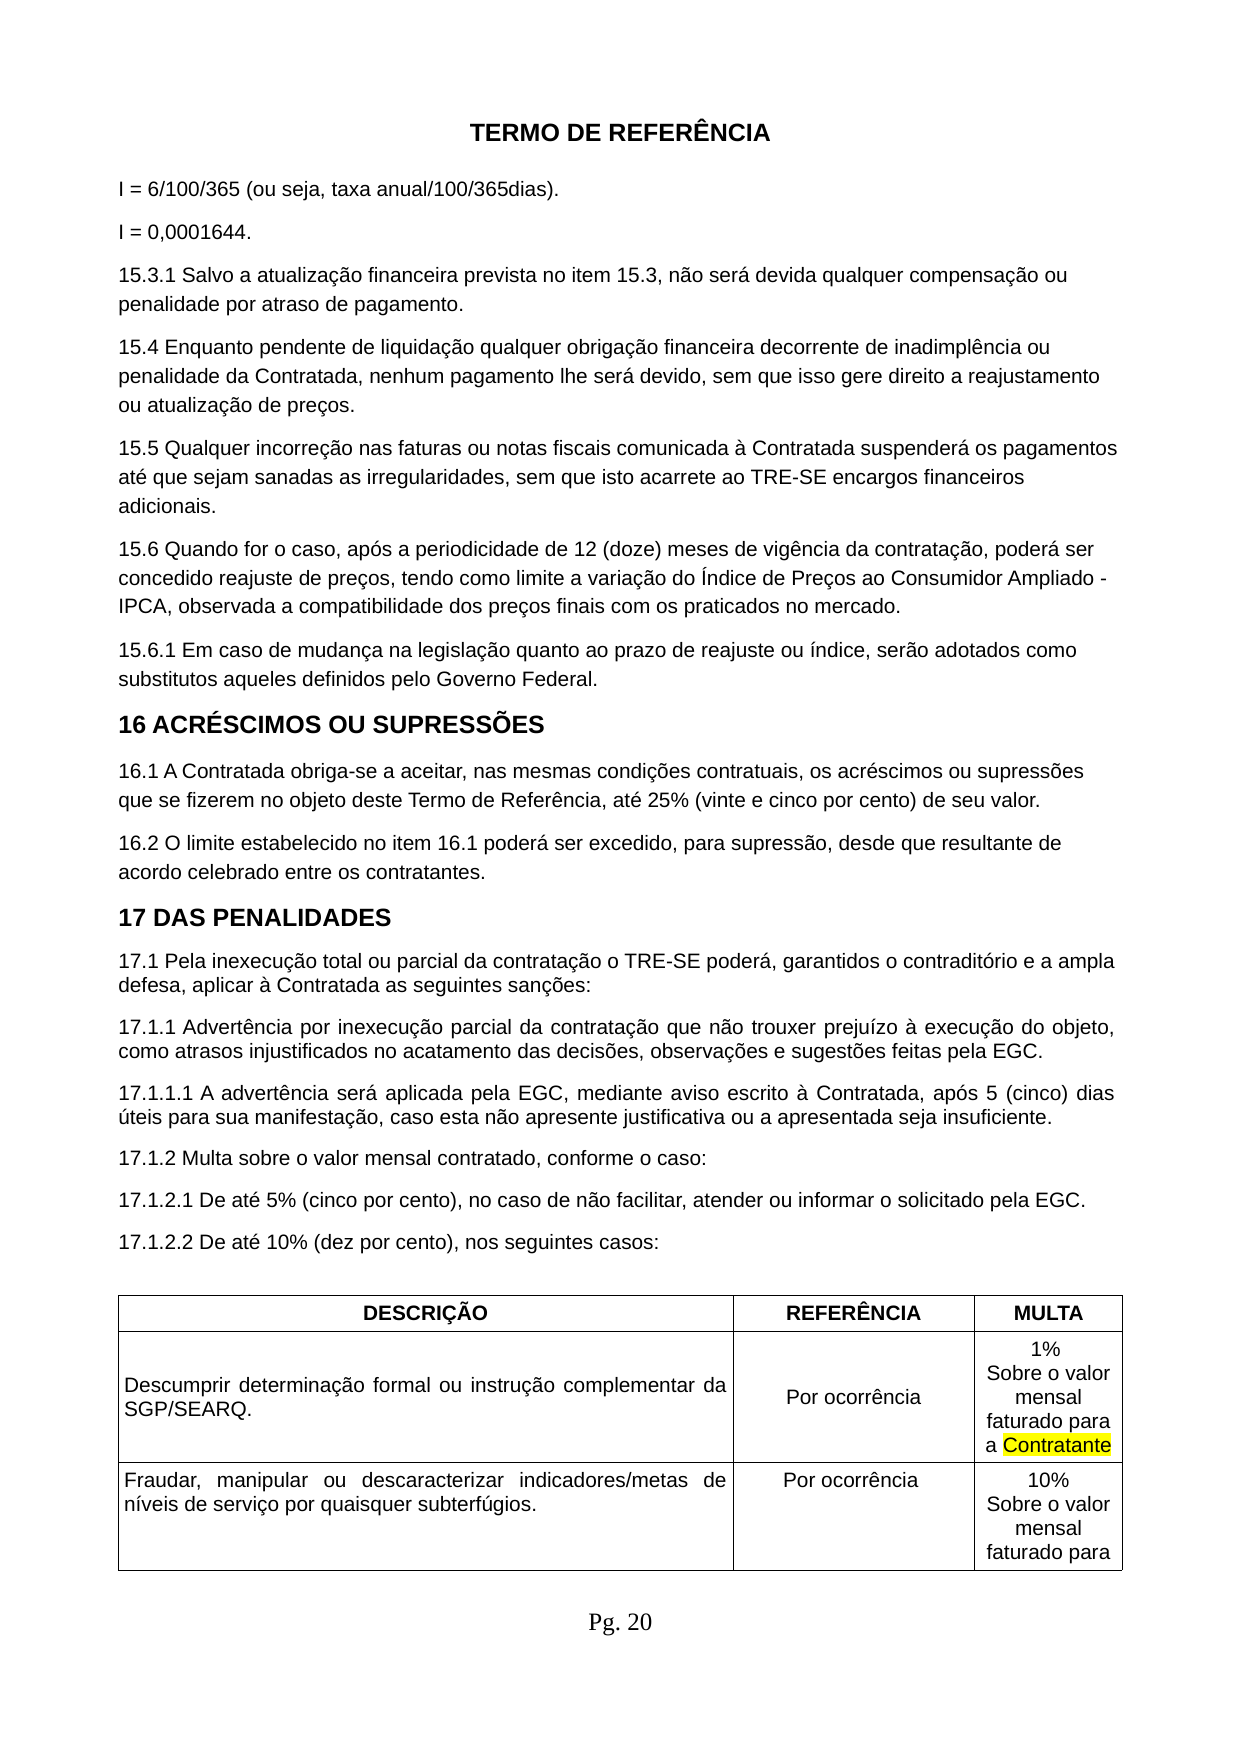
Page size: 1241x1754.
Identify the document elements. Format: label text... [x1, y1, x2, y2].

text 17.1.1.1 A advertência será aplicada pela EGC, mediante aviso escrito à Contratada, após 5 (cinco) dias úteis para sua manifestação, caso esta não apresente justificativa ou a apresentada seja insuficiente. [118, 1081, 1116, 1128]
table_cell 1% Sobre o valor mensal faturado para a Contratante [975, 1332, 1122, 1462]
text 17.1.2.2 De até 10% (dez por cento), nos seguintes casos: [118, 1229, 1116, 1253]
text 15.6 Quando for o caso, após a periodicidade de 12 (doze) meses de vigência da contratação, poderá ser concedido reajuste de preços, tendo como limite a variação do Índice de Preços ao Consumidor Ampliado - IPCA, observada a compatibilidade dos preços finais com os praticados no mercado. [118, 537, 1122, 618]
table_cell Por ocorrência [734, 1463, 974, 1569]
text 16.2 O limite estabelecido no item 16.1 poderá ser excedido, para supressão, desde que resultante de acordo celebrado entre os contratantes. [118, 831, 1122, 883]
text 17.1.2.1 De até 5% (cinco por cento), no caso de não facilitar, atender ou informar o solicitado pela EGC. [118, 1188, 1116, 1212]
text I = 0,0001644. [118, 220, 1122, 244]
text 15.4 Enquanto pendente de liquidação qualquer obrigação financeira decorrente de inadimplência ou penalidade da Contratada, nenhum pagamento lhe será devido, sem que isso gere direito a reajustamento ou atualização de preços. [118, 335, 1122, 417]
text 15.6.1 Em caso de mudança na legislação quanto ao prazo de reajuste ou índice, serão adotados como substitutos aqueles definidos pelo Governo Federal. [118, 638, 1122, 690]
text 15.3.1 Salvo a atualização financeira prevista no item 15.3, não será devida qualquer compensação ou penalidade por atraso de pagamento. [118, 263, 1122, 316]
table_cell Por ocorrência [734, 1332, 974, 1462]
text 17 DAS PENALIDADES [118, 903, 1116, 932]
text 17.1.1 Advertência por inexecução parcial da contratação que não trouxer prejuízo à execução do objeto, como atrasos injustificados no acatamento das decisões, observações e sugestões feitas pela EGC. [118, 1015, 1116, 1063]
table_header REFERÊNCIA [734, 1296, 974, 1331]
text I = 6/100/365 (ou seja, taxa anual/100/365dias). [118, 176, 1122, 200]
table_cell 10% Sobre o valor mensal faturado para [975, 1463, 1122, 1569]
text 17.1.2 Multa sobre o valor mensal contratado, conforme o caso: [118, 1146, 1116, 1170]
text 16.1 A Contratada obriga-se a aceitar, nas mesmas condições contratuais, os acréscimos ou supressões que se fizerem no objeto deste Termo de Referência, até 25% (vinte e cinco por cento) de seu valor. [118, 759, 1122, 811]
table_header MULTA [975, 1296, 1122, 1331]
table_cell Fraudar, manipular ou descaracterizar indicadores/metas de níveis de serviço por quaisquer subterfúgios. [119, 1463, 733, 1569]
text 15.5 Qualquer incorreção nas faturas ou notas fiscais comunicada à Contratada suspenderá os pagamentos até que sejam sanadas as irregularidades, sem que isto acarrete ao TRE-SE encargos financeiros adicionais. [118, 436, 1122, 517]
table_header DESCRIÇÃO [119, 1296, 733, 1331]
text 16 ACRÉSCIMOS OU SUPRESSÕES [118, 710, 1122, 738]
table_cell Descumprir determinação formal ou instrução complementar da SGP/SEARQ. [119, 1332, 733, 1462]
text 17.1 Pela inexecução total ou parcial da contratação o TRE-SE poderá, garantidos o contraditório e a ampla defesa, aplicar à Contratada as seguintes sanções: [118, 949, 1116, 997]
